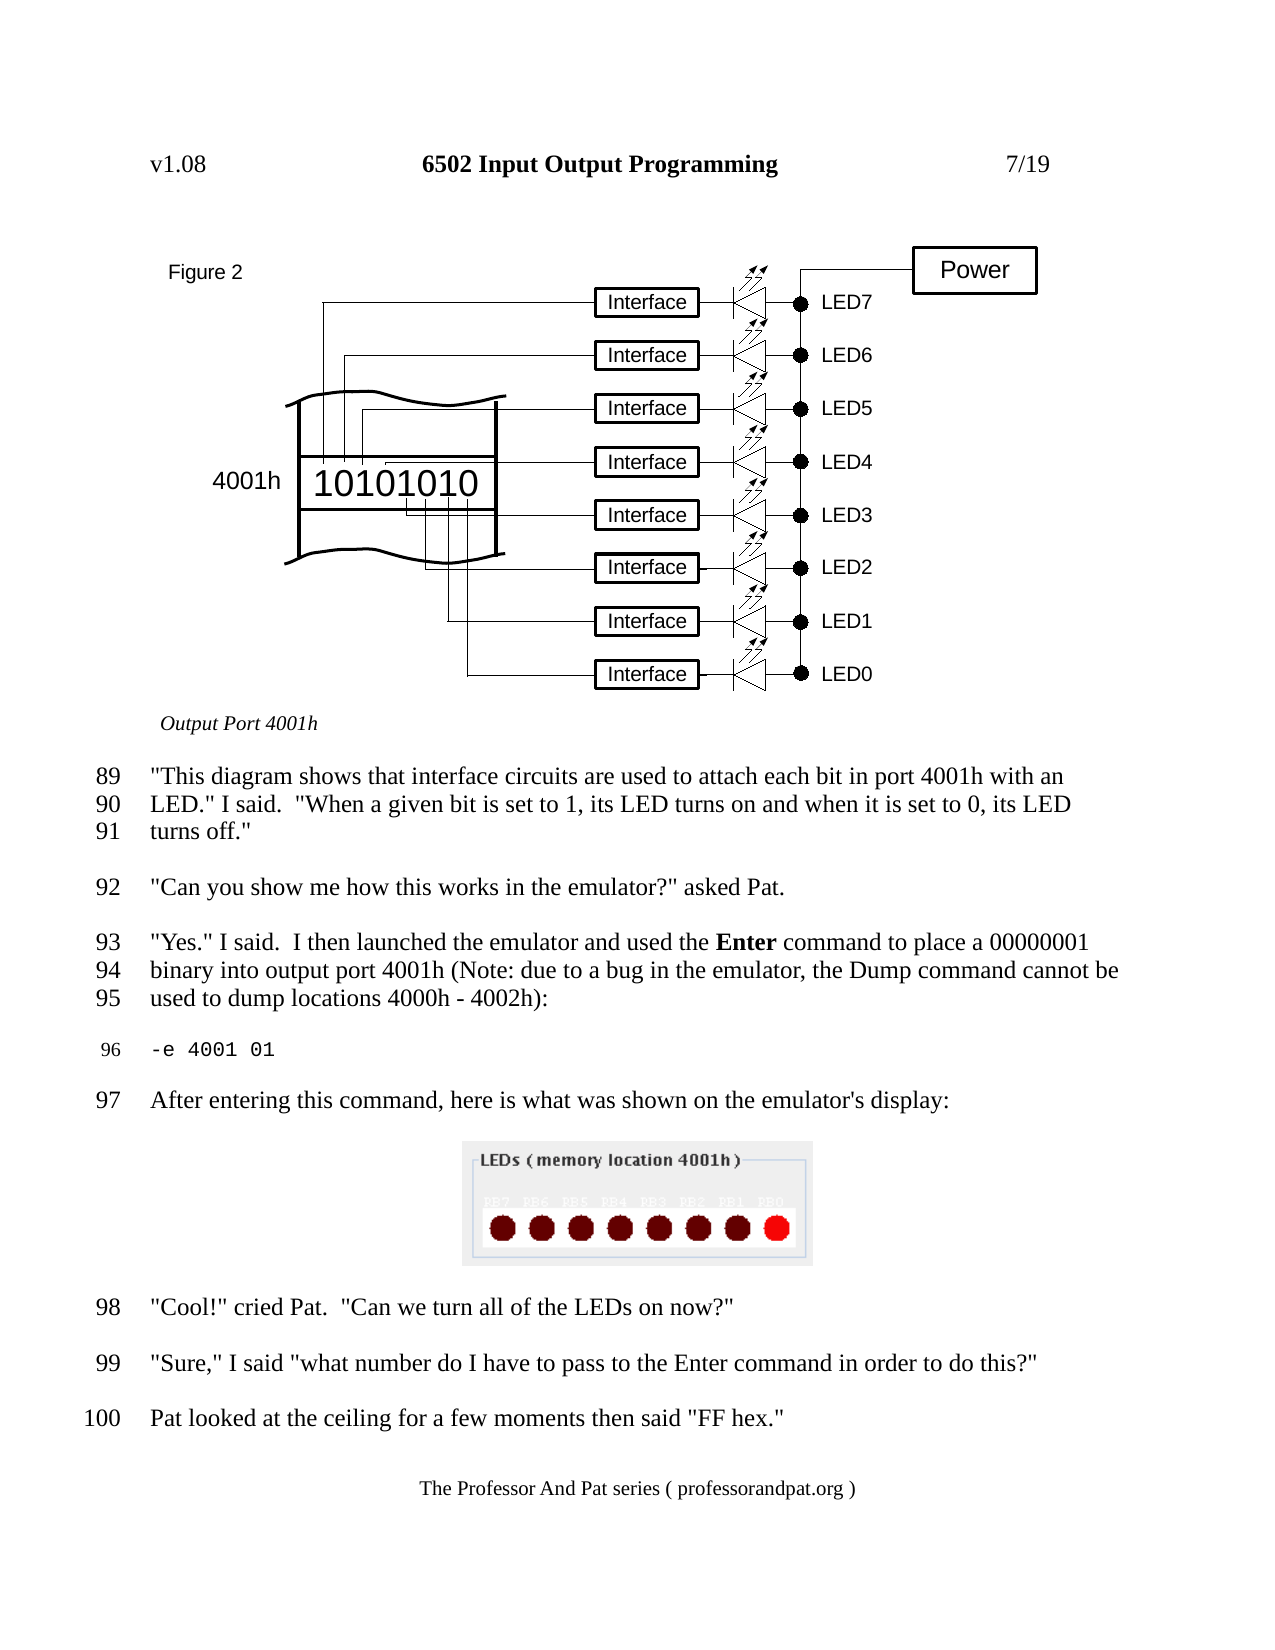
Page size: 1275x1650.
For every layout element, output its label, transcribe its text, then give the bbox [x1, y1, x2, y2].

text Output Port 4001h [160, 238, 1109, 734]
text After entering this command, here is what was shown on the emulator's display: [150, 1086, 1125, 1114]
text "This diagram shows that interface circuits are used to attach each bit in port 4001h with an LED." I said. "When a given bit is set to 1, its LED turns on and when it is set to 0, its LED turns off." [150, 762, 1125, 845]
text "Yes." I said. I then launched the emulator and used the Enter command to place a 00000001 binary into output port 4001h (Note: due to a bug in the emulator, the Dump command cannot be used to dump locations 4000h - 4002h): [150, 928, 1125, 1011]
text "Sure," I said "what number do I have to pass to the Enter command in order to do this?" [150, 1349, 1125, 1376]
text "Can you show me how this works in the emulator?" asked Pat. [150, 873, 1125, 901]
text -e 4001 01 [150, 1039, 1125, 1063]
text "Cool!" cried Pat. "Can we turn all of the LEDs on now?" [150, 1293, 1125, 1321]
text Pat looked at the ceiling for a few moments then said "FF hex." [150, 1404, 1125, 1432]
picture [462, 1141, 813, 1266]
